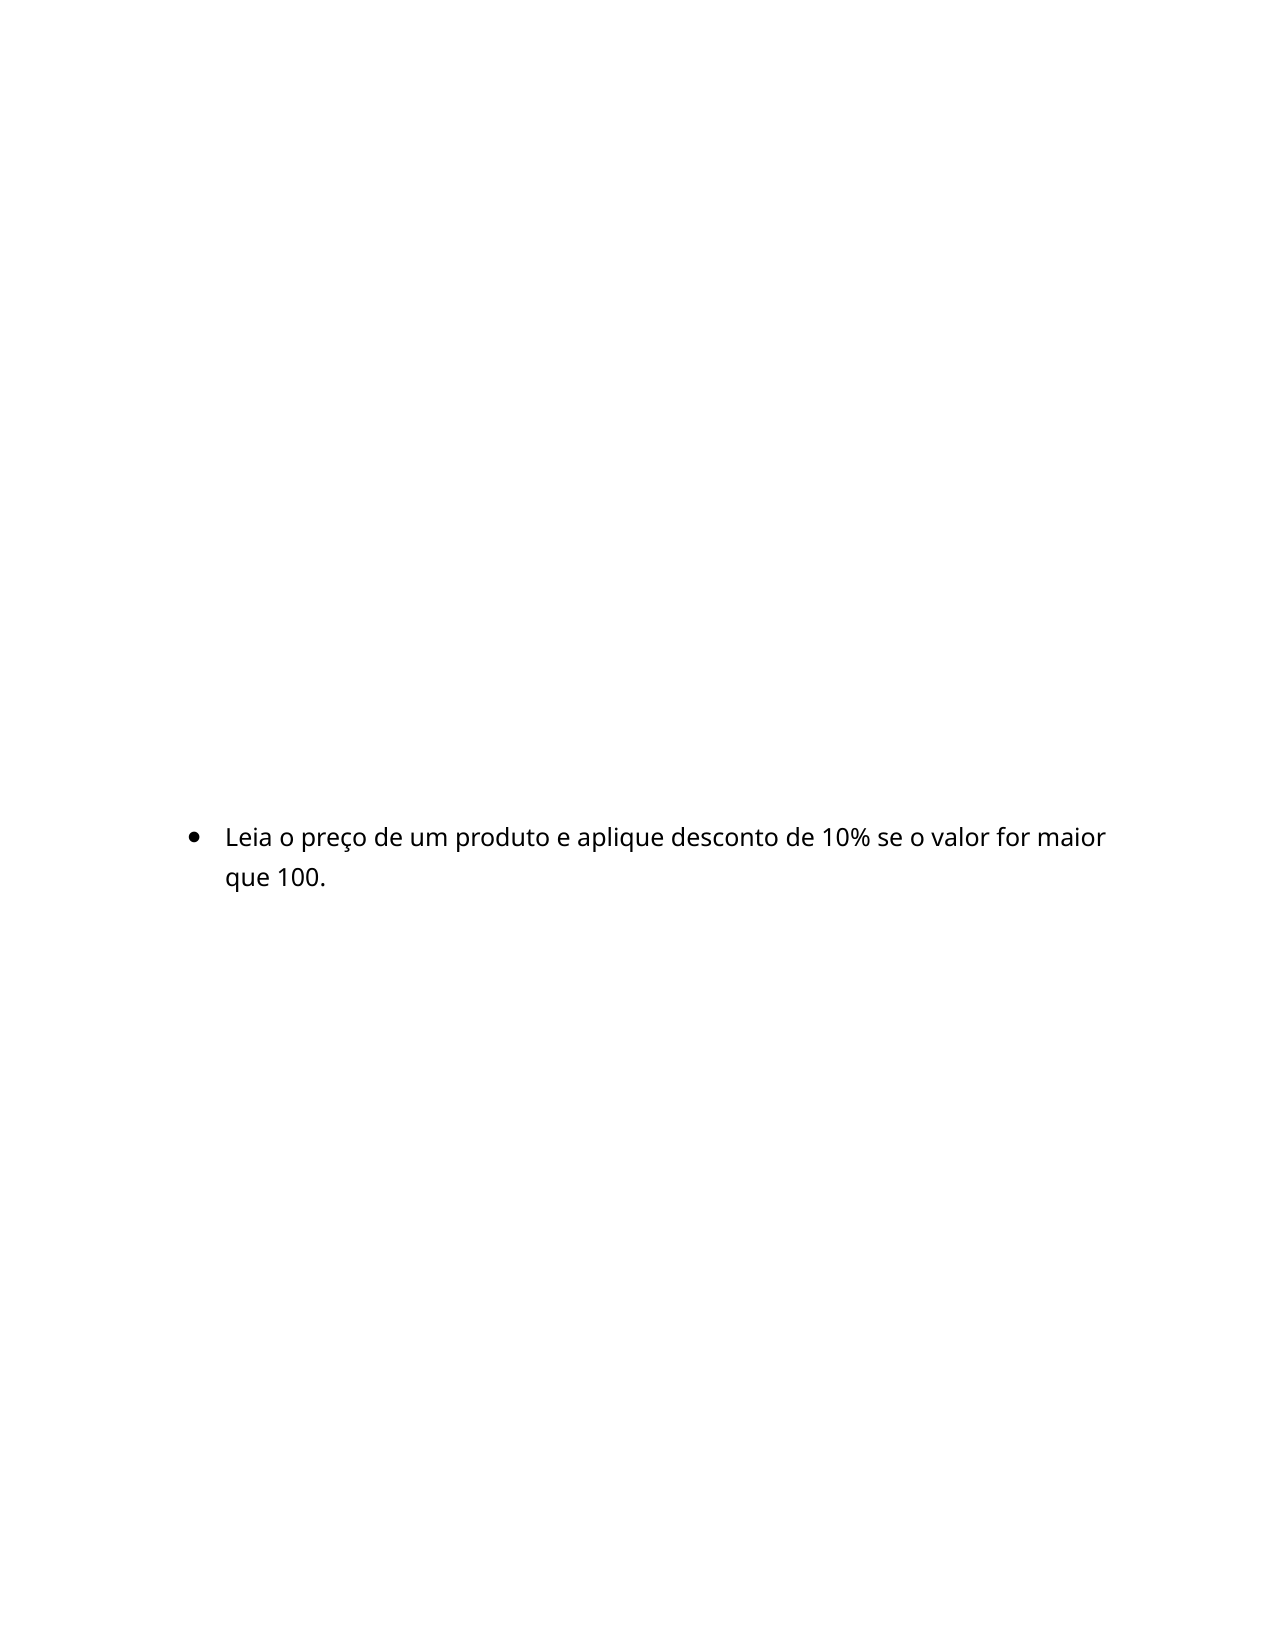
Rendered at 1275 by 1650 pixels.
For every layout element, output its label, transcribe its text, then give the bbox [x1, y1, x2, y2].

text ⦁ Leia o preço de um produto e aplique desconto de 10% se o valor for maior que 100. [187, 820, 1125, 893]
